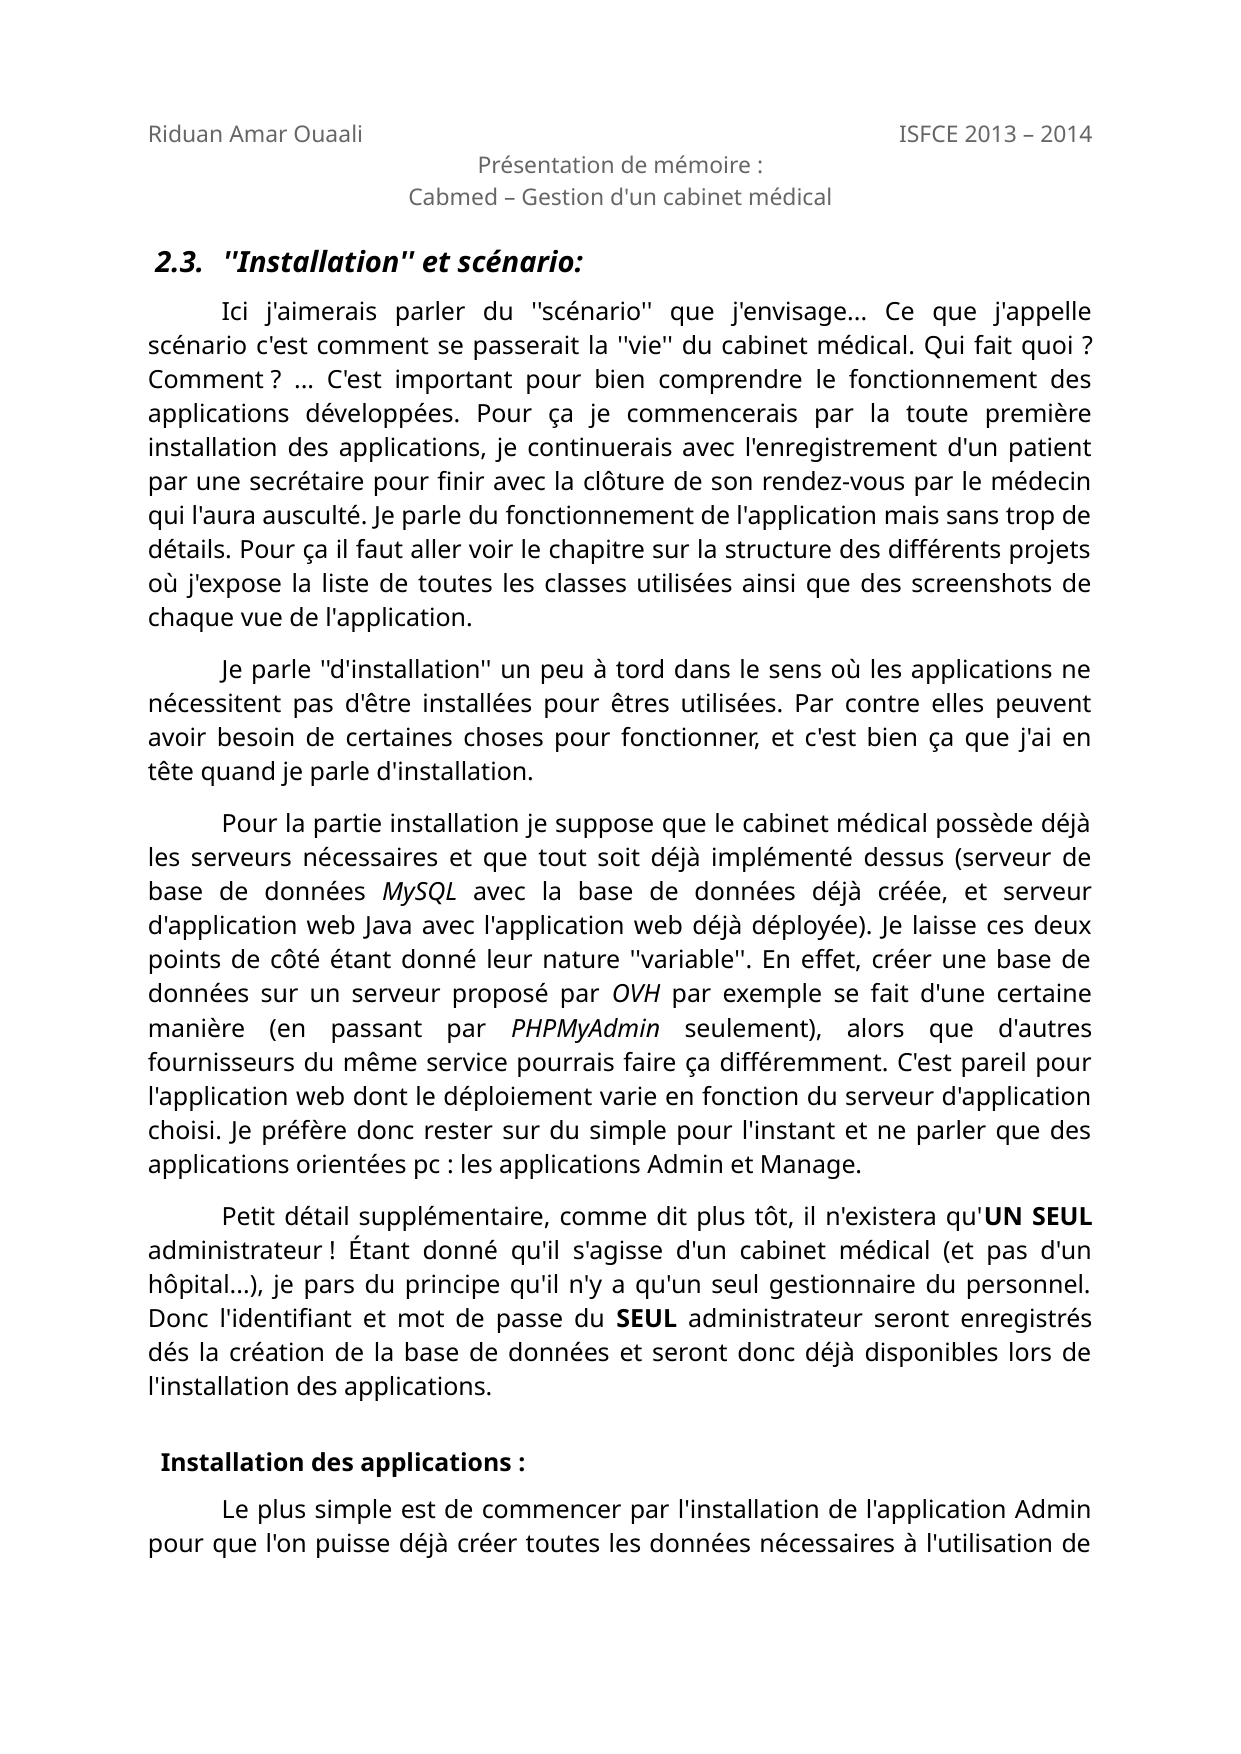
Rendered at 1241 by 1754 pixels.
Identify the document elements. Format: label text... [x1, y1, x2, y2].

subtitle Installation des applications : [148, 1445, 1093, 1479]
subtitle ''Installation'' et scénario: [148, 241, 1093, 281]
text Le plus simple est de commencer par l'installation de l'application Admin pour que l'on puisse déjà créer toutes les données nécessaires à l'utilisation de [148, 1492, 1093, 1560]
text Je parle ''d'installation'' un peu à tord dans le sens où les applications ne nécessitent pas d'être installées pour êtres utilisées. Par contre elles peuvent avoir besoin de certaines choses pour fonctionner, et c'est bien ça que j'ai en tête quand je parle d'installation. [148, 652, 1093, 788]
text Petit détail supplémentaire, comme dit plus tôt, il n'existera qu'UN SEUL administrateur ! Étant donné qu'il s'agisse d'un cabinet médical (et pas d'un hôpital...), je pars du principe qu'il n'y a qu'un seul gestionnaire du personnel. Donc l'identifiant et mot de passe du SEUL administrateur seront enregistrés dés la création de la base de données et seront donc déjà disponibles lors de l'installation des applications. [148, 1198, 1093, 1403]
text Ici j'aimerais parler du ''scénario'' que j'envisage... Ce que j'appelle scénario c'est comment se passerait la ''vie'' du cabinet médical. Qui fait quoi ? Comment ? ... C'est important pour bien comprendre le fonctionnement des applications développées. Pour ça je commencerais par la toute première installation des applications, je continuerais avec l'enregistrement d'un patient par une secrétaire pour finir avec la clôture de son rendez-vous par le médecin qui l'aura ausculté. Je parle du fonctionnement de l'application mais sans trop de détails. Pour ça il faut aller voir le chapitre sur la structure des différents projets où j'expose la liste de toutes les classes utilisées ainsi que des screenshots de chaque vue de l'application. [148, 293, 1093, 634]
text Pour la partie installation je suppose que le cabinet médical possède déjà les serveurs nécessaires et que tout soit déjà implémenté dessus (serveur de base de données MySQL avec la base de données déjà créée, et serveur d'application web Java avec l'application web déjà déployée). Je laisse ces deux points de côté étant donné leur nature ''variable''. En effet, créer une base de données sur un serveur proposé par OVH par exemple se fait d'une certaine manière (en passant par PHPMyAdmin seulement), alors que d'autres fournisseurs du même service pourrais faire ça différemment. C'est pareil pour l'application web dont le déploiement varie en fonction du serveur d'application choisi. Je préfère donc rester sur du simple pour l'instant et ne parler que des applications orientées pc : les applications Admin et Manage. [148, 806, 1093, 1181]
